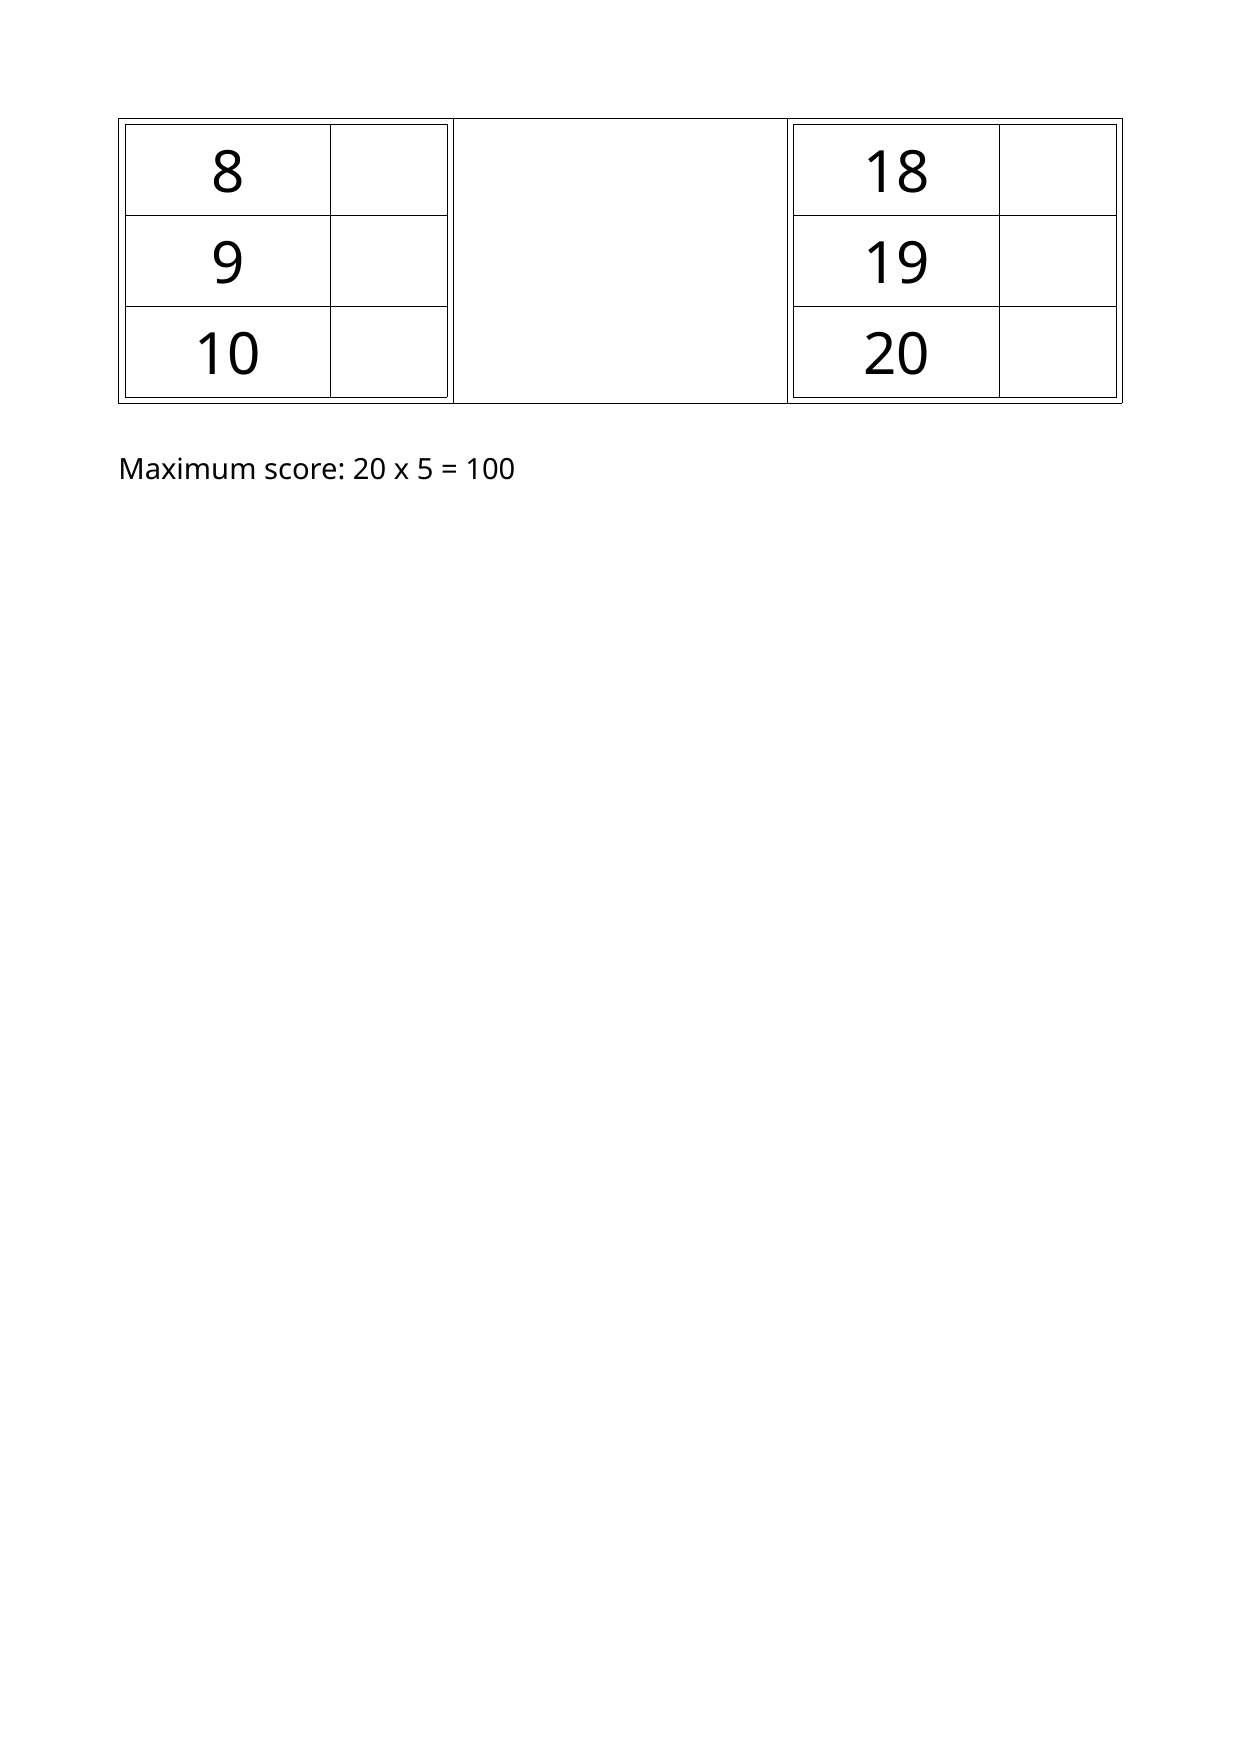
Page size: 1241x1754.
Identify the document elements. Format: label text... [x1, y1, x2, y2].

table_cell 19 [794, 216, 999, 306]
table_cell 8 [126, 125, 330, 215]
table_cell [1000, 216, 1116, 306]
table_cell 20 [794, 307, 999, 397]
table_cell 9 [126, 216, 330, 306]
table_header [788, 119, 1122, 403]
table_cell 18 [794, 125, 999, 215]
table_cell [331, 125, 447, 215]
table_header [119, 119, 453, 403]
text Maximum score: 20 x 5 = 100 [118, 448, 1122, 488]
table_cell 10 [126, 307, 330, 397]
table_cell [1000, 307, 1116, 397]
table_cell [331, 307, 447, 397]
table_cell [1000, 125, 1116, 215]
table_cell [331, 216, 447, 306]
table_header [454, 119, 787, 403]
